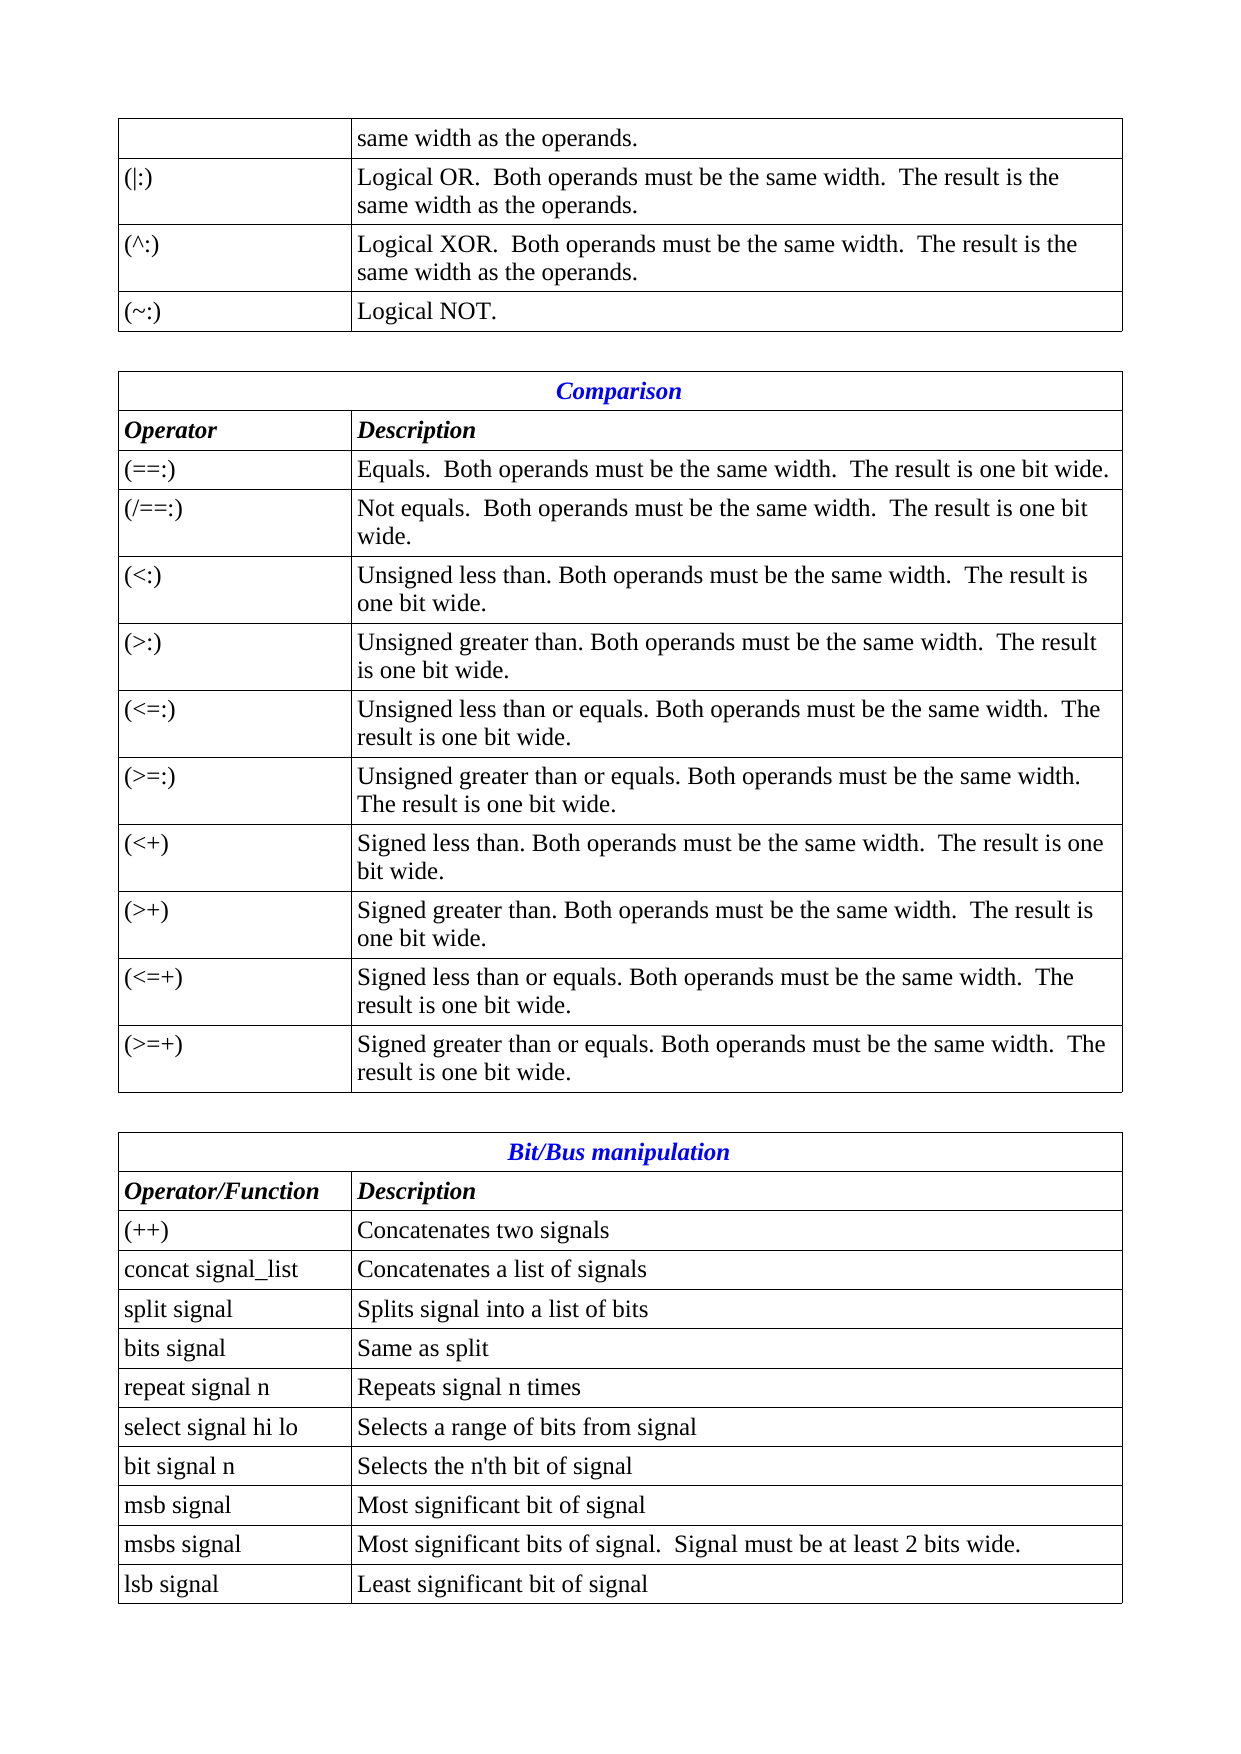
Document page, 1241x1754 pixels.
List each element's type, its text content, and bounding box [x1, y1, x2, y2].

table_cell msbs signal [119, 1526, 351, 1564]
table_cell select signal hi lo [119, 1408, 351, 1446]
table_cell Unsigned less than. Both operands must be the same width. The result is one bit wide. [352, 557, 1122, 623]
table_cell (^:) [119, 225, 351, 291]
table_cell Most significant bits of signal. Signal must be at least 2 bits wide. [352, 1526, 1122, 1564]
table_cell bits signal [119, 1329, 351, 1367]
table_cell (++) [119, 1211, 351, 1250]
table_cell [119, 119, 351, 157]
table_cell concat signal_list [119, 1251, 351, 1289]
table_cell Repeats signal n times [352, 1369, 1122, 1407]
table_cell (/==:) [119, 490, 351, 556]
table_cell split signal [119, 1290, 351, 1328]
table_cell Signed less than or equals. Both operands must be the same width. The result is one bit wide. [352, 959, 1122, 1024]
table_cell msb signal [119, 1486, 351, 1524]
table_cell Unsigned greater than or equals. Both operands must be the same width. The result is one bit wide. [352, 758, 1122, 824]
table_cell Selects the n'th bit of signal [352, 1447, 1122, 1485]
table_cell Equals. Both operands must be the same width. The result is one bit wide. [352, 451, 1122, 489]
table_cell same width as the operands. [352, 119, 1122, 157]
table_cell (|:) [119, 159, 351, 224]
table_cell Signed less than. Both operands must be the same width. The result is one bit wide. [352, 825, 1122, 891]
table_header Comparison [119, 372, 1122, 410]
table_cell Splits signal into a list of bits [352, 1290, 1122, 1328]
table_cell Logical XOR. Both operands must be the same width. The result is the same width as the operands. [352, 225, 1122, 291]
table_cell (>=+) [119, 1026, 351, 1092]
table_cell bit signal n [119, 1447, 351, 1485]
table_cell Unsigned less than or equals. Both operands must be the same width. The result is one bit wide. [352, 691, 1122, 757]
table_cell Concatenates a list of signals [352, 1251, 1122, 1289]
table_cell Selects a range of bits from signal [352, 1408, 1122, 1446]
table_cell Signed greater than. Both operands must be the same width. The result is one bit wide. [352, 892, 1122, 958]
table_cell Operator/Function [119, 1172, 351, 1210]
table_cell Operator [119, 411, 351, 449]
table_cell (<+) [119, 825, 351, 891]
table_cell (>:) [119, 624, 351, 690]
table_cell (>+) [119, 892, 351, 958]
table_header Bit/Bus manipulation [119, 1133, 1122, 1171]
table_cell (==:) [119, 451, 351, 489]
table_cell Unsigned greater than. Both operands must be the same width. The result is one bit wide. [352, 624, 1122, 690]
table_cell lsb signal [119, 1565, 351, 1603]
table_cell Concatenates two signals [352, 1211, 1122, 1250]
table_cell Not equals. Both operands must be the same width. The result is one bit wide. [352, 490, 1122, 556]
table_cell Least significant bit of signal [352, 1565, 1122, 1603]
table_cell Description [352, 411, 1122, 449]
table_cell Description [352, 1172, 1122, 1210]
table_cell (>=:) [119, 758, 351, 824]
table_cell (<=+) [119, 959, 351, 1024]
table_cell Same as split [352, 1329, 1122, 1367]
table_cell (<:) [119, 557, 351, 623]
table_cell Logical NOT. [352, 292, 1122, 331]
table_cell repeat signal n [119, 1369, 351, 1407]
table_cell Logical OR. Both operands must be the same width. The result is the same width as the operands. [352, 159, 1122, 224]
table_cell (<=:) [119, 691, 351, 757]
table_cell Most significant bit of signal [352, 1486, 1122, 1524]
table_cell (~:) [119, 292, 351, 331]
table_cell Signed greater than or equals. Both operands must be the same width. The result is one bit wide. [352, 1026, 1122, 1092]
